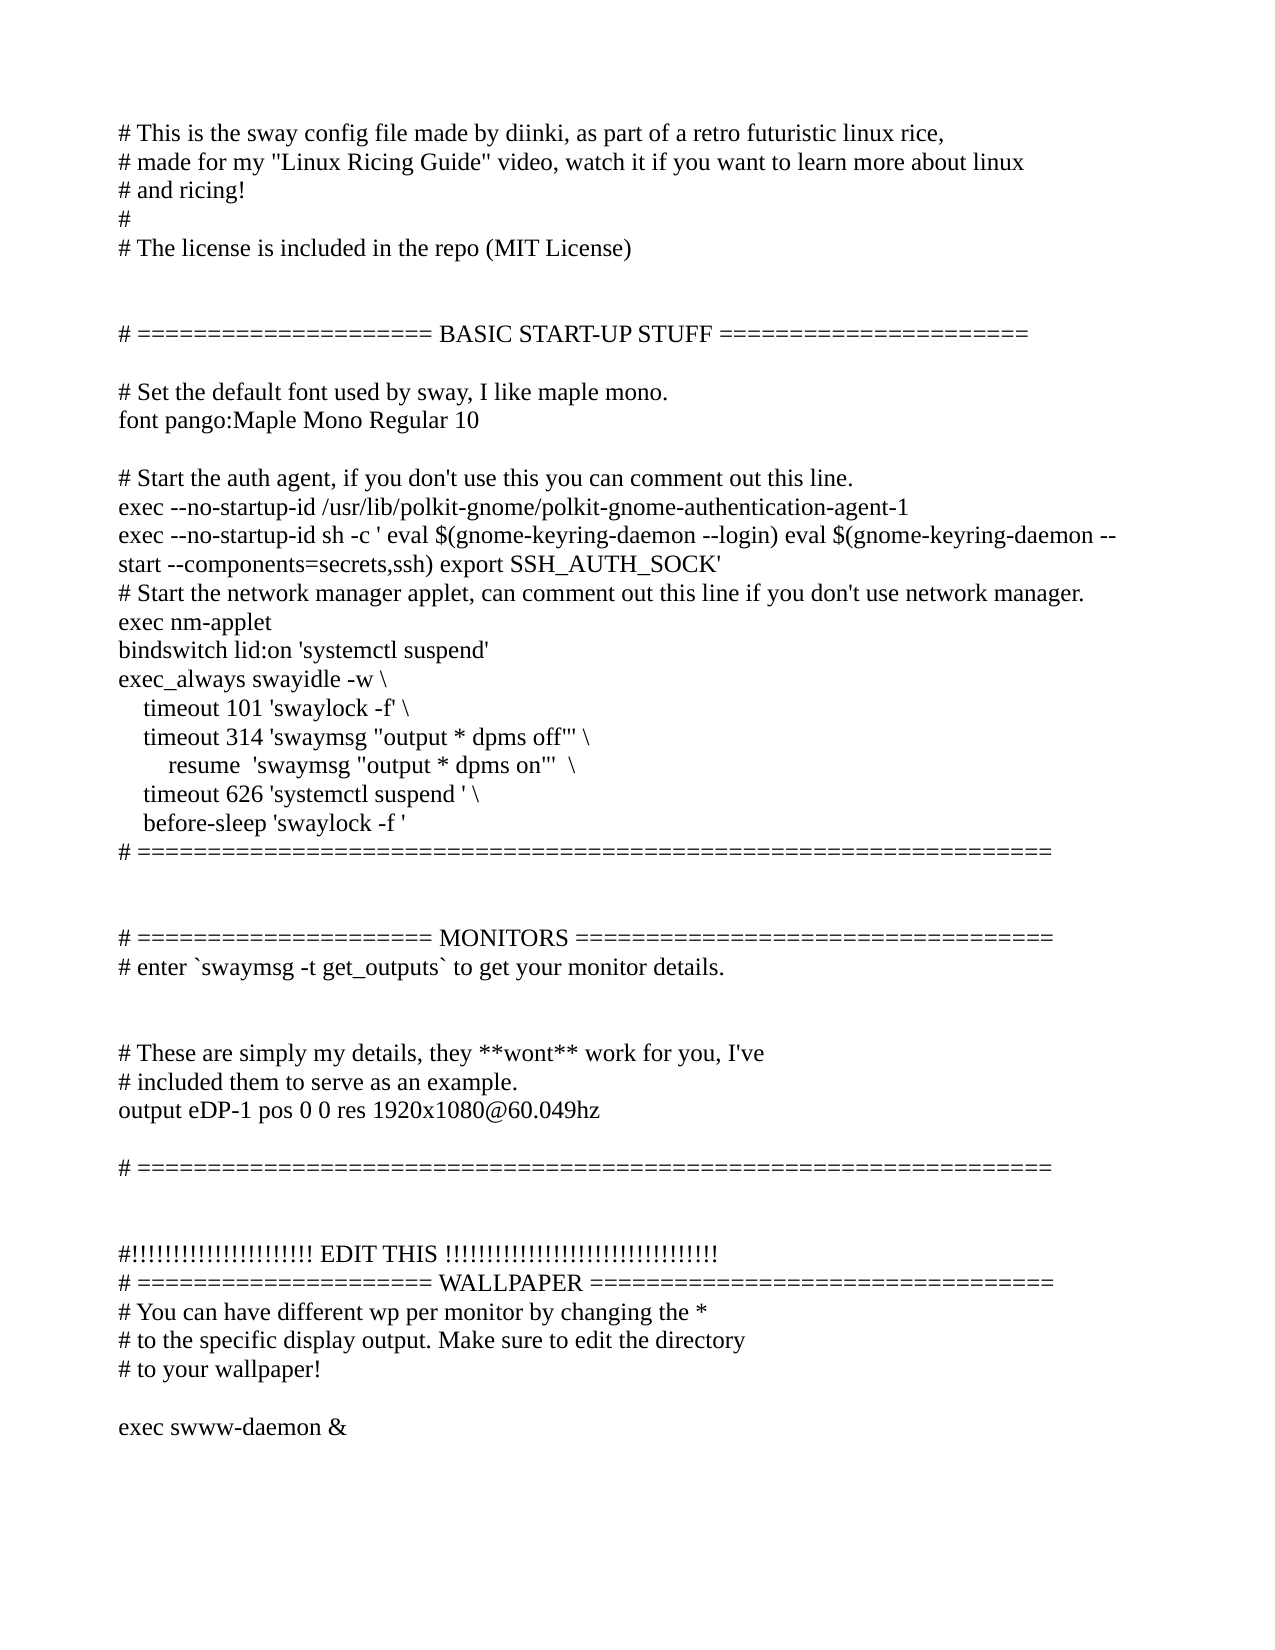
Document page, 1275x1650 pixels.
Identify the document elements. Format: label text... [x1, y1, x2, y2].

text # Set the default font used by sway, I like maple mono. [118, 377, 1157, 406]
text output eDP-1 pos 0 0 res 1920x1080@60.049hz [118, 1096, 1157, 1124]
text # and ricing! [118, 176, 1157, 204]
text exec nm-applet [118, 607, 1157, 636]
text # Start the network manager applet, can comment out this line if you don't use network manager. [118, 578, 1157, 607]
text exec swww-daemon & [118, 1412, 1157, 1441]
text # enter `swaymsg -t get_outputs` to get your monitor details. [118, 952, 1157, 981]
text # You can have different wp per monitor by changing the * [118, 1297, 1157, 1326]
text font pango:Maple Mono Regular 10 [118, 406, 1157, 434]
text # ================================================================= [118, 1153, 1157, 1182]
text bindswitch lid:on 'systemctl suspend' [118, 636, 1157, 664]
text # ================================================================= [118, 837, 1157, 866]
text timeout 314 'swaymsg "output * dpms off"' \ [118, 722, 1157, 751]
text # included them to serve as an example. [118, 1067, 1157, 1096]
text # to your wallpaper! [118, 1354, 1157, 1383]
text # This is the sway config file made by diinki, as part of a retro futuristic linux rice, [118, 118, 1157, 147]
text # made for my "Linux Ricing Guide" video, watch it if you want to learn more about linux [118, 147, 1157, 176]
text timeout 626 'systemctl suspend ' \ [118, 779, 1157, 808]
text timeout 101 'swaylock -f' \ [118, 693, 1157, 722]
text before-sleep 'swaylock -f ' [118, 808, 1157, 837]
text resume 'swaymsg "output * dpms on"' \ [118, 751, 1157, 779]
text exec --no-startup-id /usr/lib/polkit-gnome/polkit-gnome-authentication-agent-1 [118, 492, 1157, 521]
text # to the specific display output. Make sure to edit the directory [118, 1326, 1157, 1354]
text exec_always swayidle -w \ [118, 664, 1157, 693]
text #!!!!!!!!!!!!!!!!!!!!!! EDIT THIS !!!!!!!!!!!!!!!!!!!!!!!!!!!!!!!!! [118, 1239, 1157, 1268]
text # ===================== MONITORS ================================== [118, 923, 1157, 952]
text exec --no-startup-id sh -c ' eval $(gnome-keyring-daemon --login) eval $(gnome-keyring-daemon --start --components=secrets,ssh) export SSH_AUTH_SOCK' [118, 521, 1157, 578]
text # ===================== WALLPAPER ================================= [118, 1268, 1157, 1297]
text # ===================== BASIC START-UP STUFF ====================== [118, 319, 1157, 348]
text # Start the auth agent, if you don't use this you can comment out this line. [118, 463, 1157, 492]
text # These are simply my details, they **wont** work for you, I've [118, 1038, 1157, 1067]
text # The license is included in the repo (MIT License) [118, 233, 1157, 262]
text # [118, 204, 1157, 233]
